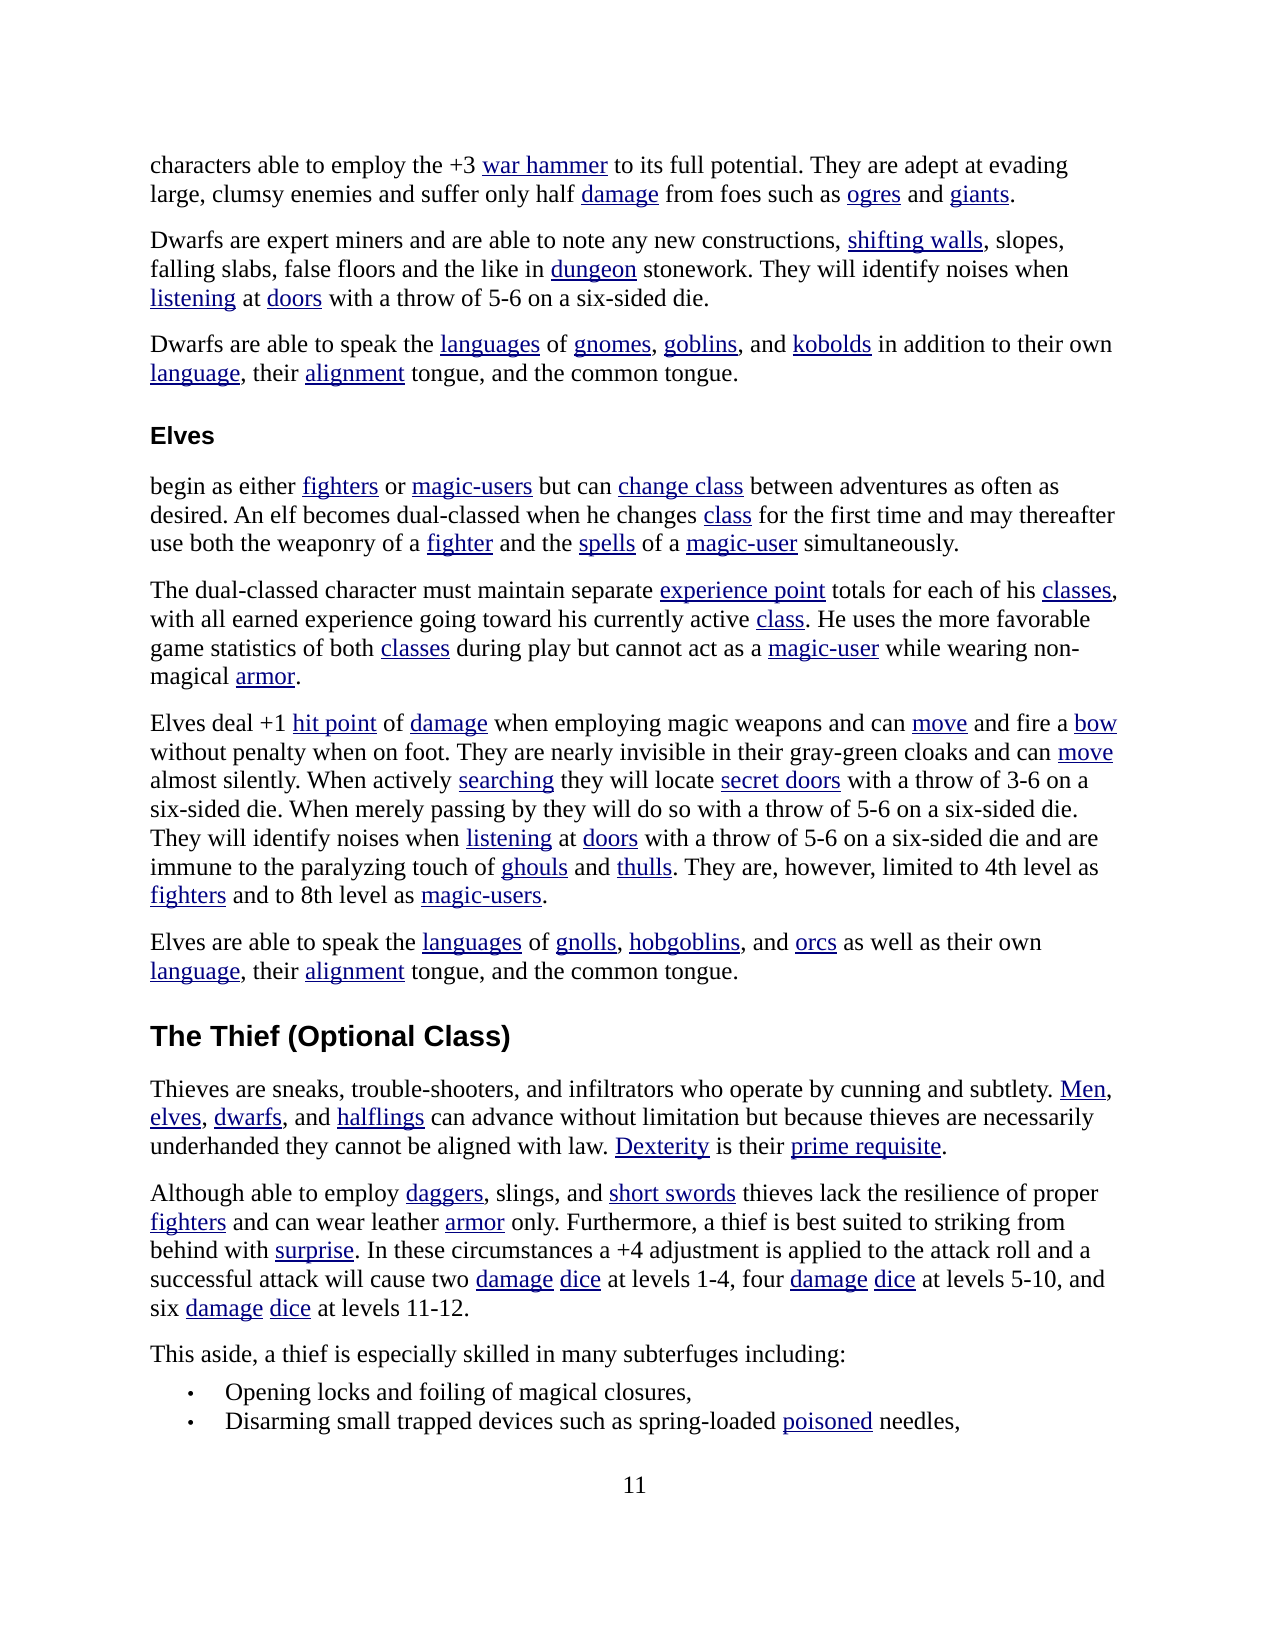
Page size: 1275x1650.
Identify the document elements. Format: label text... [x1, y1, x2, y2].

text begin as either fighters or magic-users but can change class between adventures as often as desired. An elf becomes dual-classed when he changes class for the first time and may thereafter use both the weaponry of a fighter and the spells of a magic-user simultaneously. [150, 471, 1125, 557]
text Dwarfs are expert miners and are able to note any new constructions, shifting walls, slopes, falling slabs, false floors and the like in dungeon stonework. They will identify noises when listening at doors with a throw of 5-6 on a six-sided die. [150, 225, 1125, 312]
text Elves deal +1 hit point of damage when employing magic weapons and can move and fire a bow without penalty when on foot. They are nearly invisible in their gray-green cloaks and can move almost silently. When actively searching they will locate secret doors with a throw of 3-6 on a six-sided die. When merely passing by they will do so with a throw of 5-6 on a six-sided die. They will identify noises when listening at doors with a throw of 5-6 on a six-sided die and are immune to the paralyzing touch of ghouls and thulls. They are, however, limited to 4th level as fighters and to 8th level as magic-users. [150, 708, 1125, 909]
text characters able to employ the +3 war hammer to its full potential. They are adept at evading large, clumsy enemies and suffer only half damage from foes such as ogres and giants. [150, 150, 1125, 207]
text Dwarfs are able to speak the languages of gnomes, goblins, and kobolds in addition to their own language, their alignment tongue, and the common tongue. [150, 329, 1125, 387]
text The dual-classed character must maintain separate experience point totals for each of his classes, with all earned experience going toward his currently active class. He uses the more favorable game statistics of both classes during play but cannot act as a magic-user while wearing non-magical armor. [150, 575, 1125, 690]
list Disarming small trapped devices such as spring-loaded poisoned needles, [187, 1406, 1125, 1435]
subtitle The Thief (Optional Class) [150, 1019, 1125, 1052]
text Although able to employ daggers, slings, and short swords thieves lack the resilience of proper fighters and can wear leather armor only. Furthermore, a thief is best suited to striking from behind with surprise. In these circumstances a +4 adjustment is applied to the attack roll and a successful attack will cause two damage dice at levels 1-4, four damage dice at levels 5-10, and six damage dice at levels 11-12. [150, 1178, 1125, 1322]
text Thieves are sneaks, trouble-shooters, and infiltrators who operate by cunning and subtlety. Men, elves, dwarfs, and halflings can advance without limitation but because thieves are necessarily underhanded they cannot be aligned with law. Dexterity is their prime requisite. [150, 1074, 1125, 1160]
text Elves are able to speak the languages of gnolls, hobgoblins, and orcs as well as their own language, their alignment tongue, and the common tongue. [150, 927, 1125, 985]
list Opening locks and foiling of magical closures, [187, 1377, 1125, 1406]
text This aside, a thief is especially skilled in many subterfuges including: [150, 1339, 1125, 1368]
subtitle Elves [150, 421, 1125, 449]
